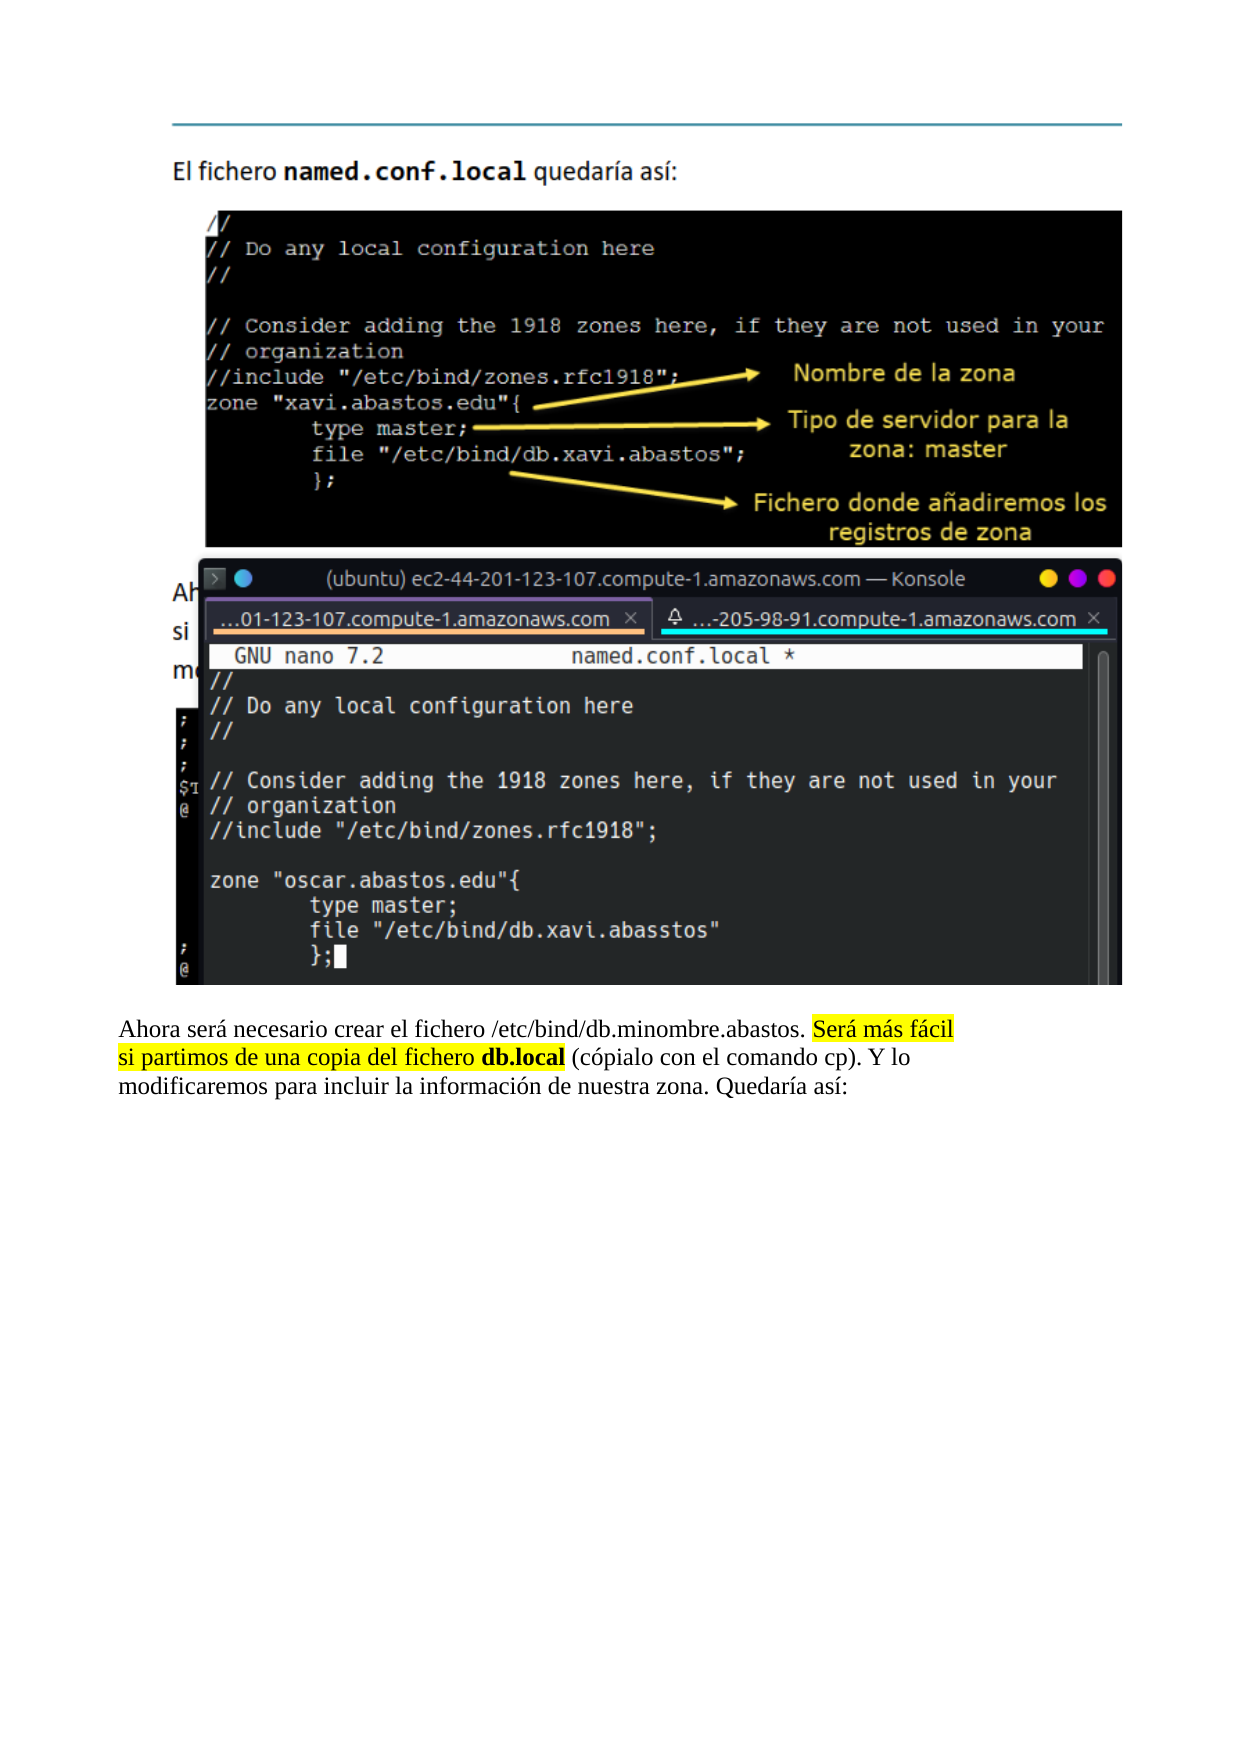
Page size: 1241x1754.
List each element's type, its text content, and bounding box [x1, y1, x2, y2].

picture [118, 118, 1123, 985]
text si partimos de una copia del fichero db.local (cópialo con el comando cp). Y lo [118, 1042, 1122, 1071]
text Ahora será necesario crear el fichero /etc/bind/db.minombre.abastos. Será más fácil [118, 1014, 1122, 1042]
text modificaremos para incluir la información de nuestra zona. Quedaría así: [118, 1071, 1122, 1100]
